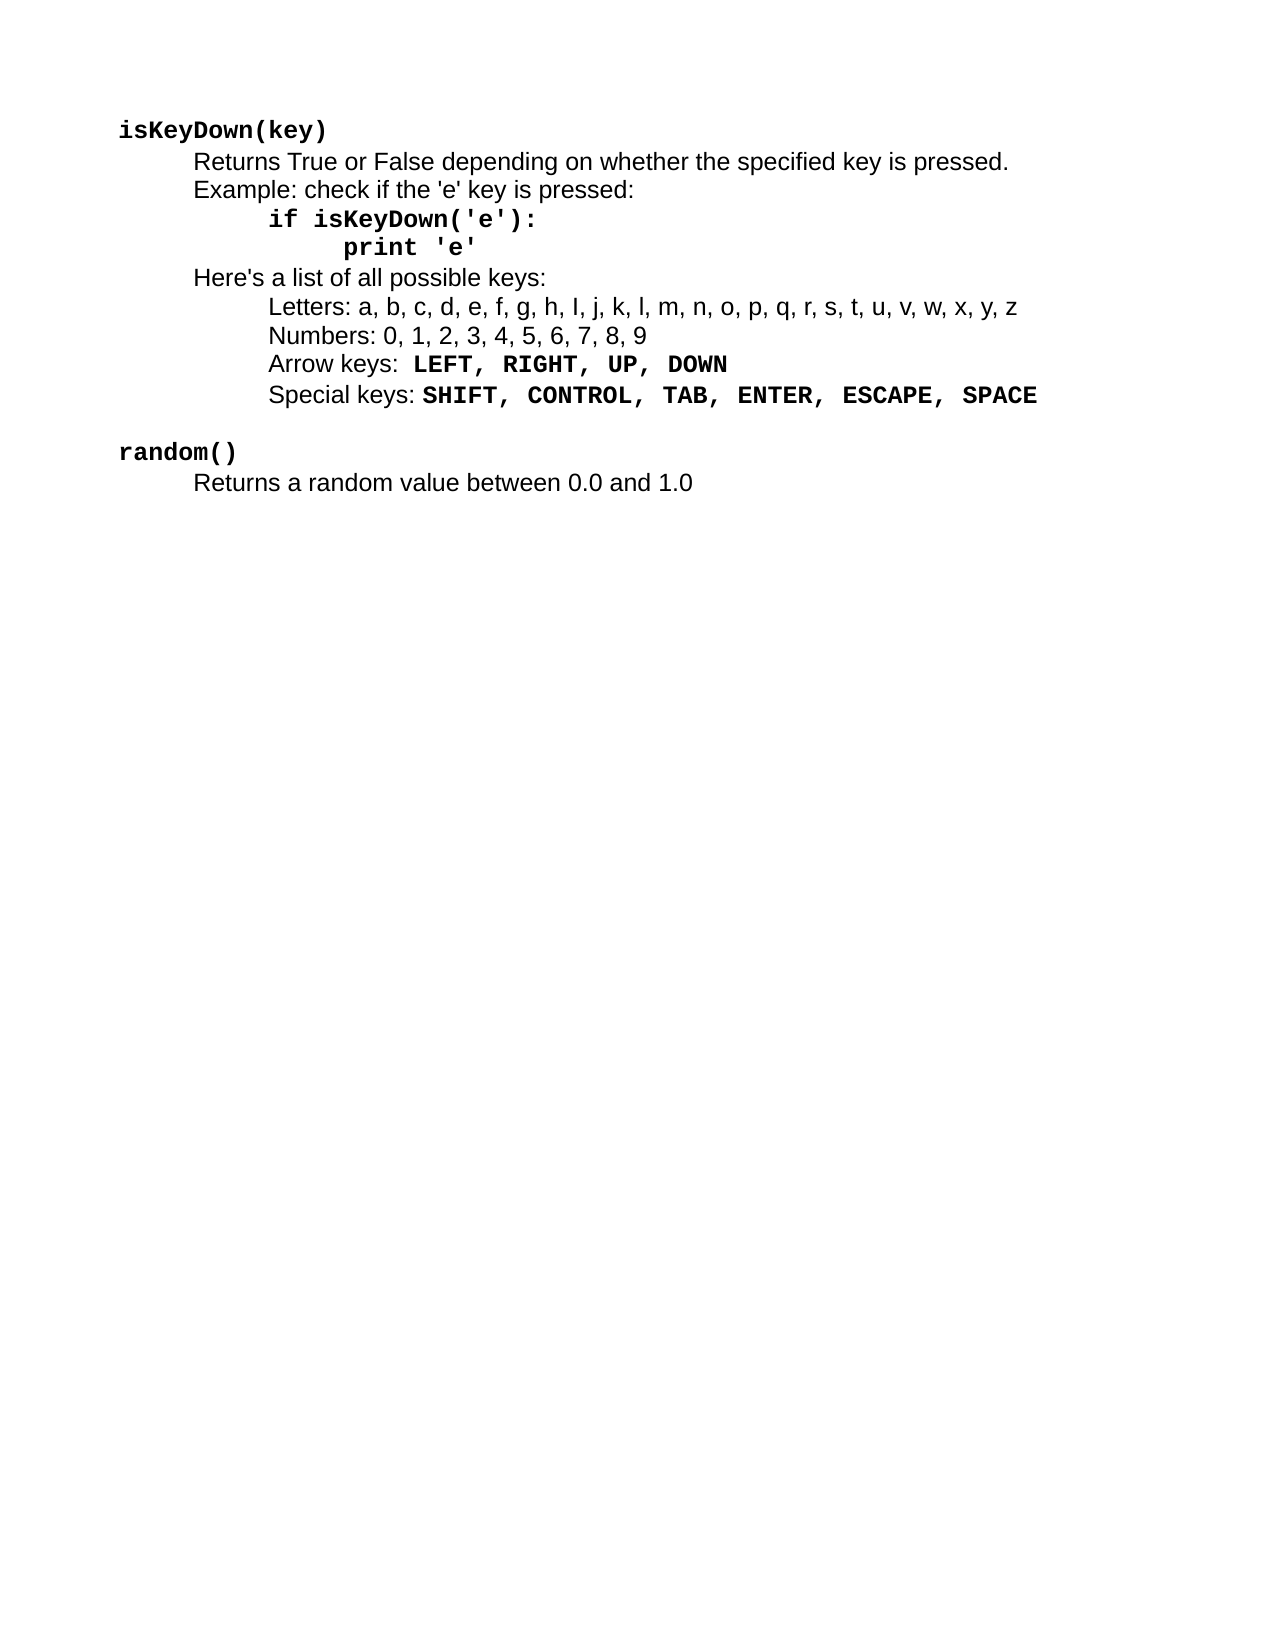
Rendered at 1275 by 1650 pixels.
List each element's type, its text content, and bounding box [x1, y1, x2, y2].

text Here's a list of all possible keys: [118, 263, 1157, 292]
text Returns a random value between 0.0 and 1.0 [118, 468, 1157, 497]
text random() [118, 440, 1157, 468]
text Arrow keys: LEFT, RIGHT, UP, DOWN [118, 349, 1157, 380]
text Letters: a, b, c, d, e, f, g, h, I, j, k, l, m, n, o, p, q, r, s, t, u, v, w, x, y, z [118, 292, 1157, 321]
text Returns True or False depending on whether the specified key is pressed. [118, 146, 1157, 175]
text Example: check if the 'e' key is pressed: [118, 175, 1157, 204]
text Numbers: 0, 1, 2, 3, 4, 5, 6, 7, 8, 9 [118, 321, 1157, 349]
text print 'e' [118, 235, 1157, 263]
text if isKeyDown('e'): [118, 204, 1157, 235]
text isKeyDown(key) [118, 118, 1157, 146]
text Special keys: SHIFT, CONTROL, TAB, ENTER, ESCAPE, SPACE [118, 380, 1157, 411]
